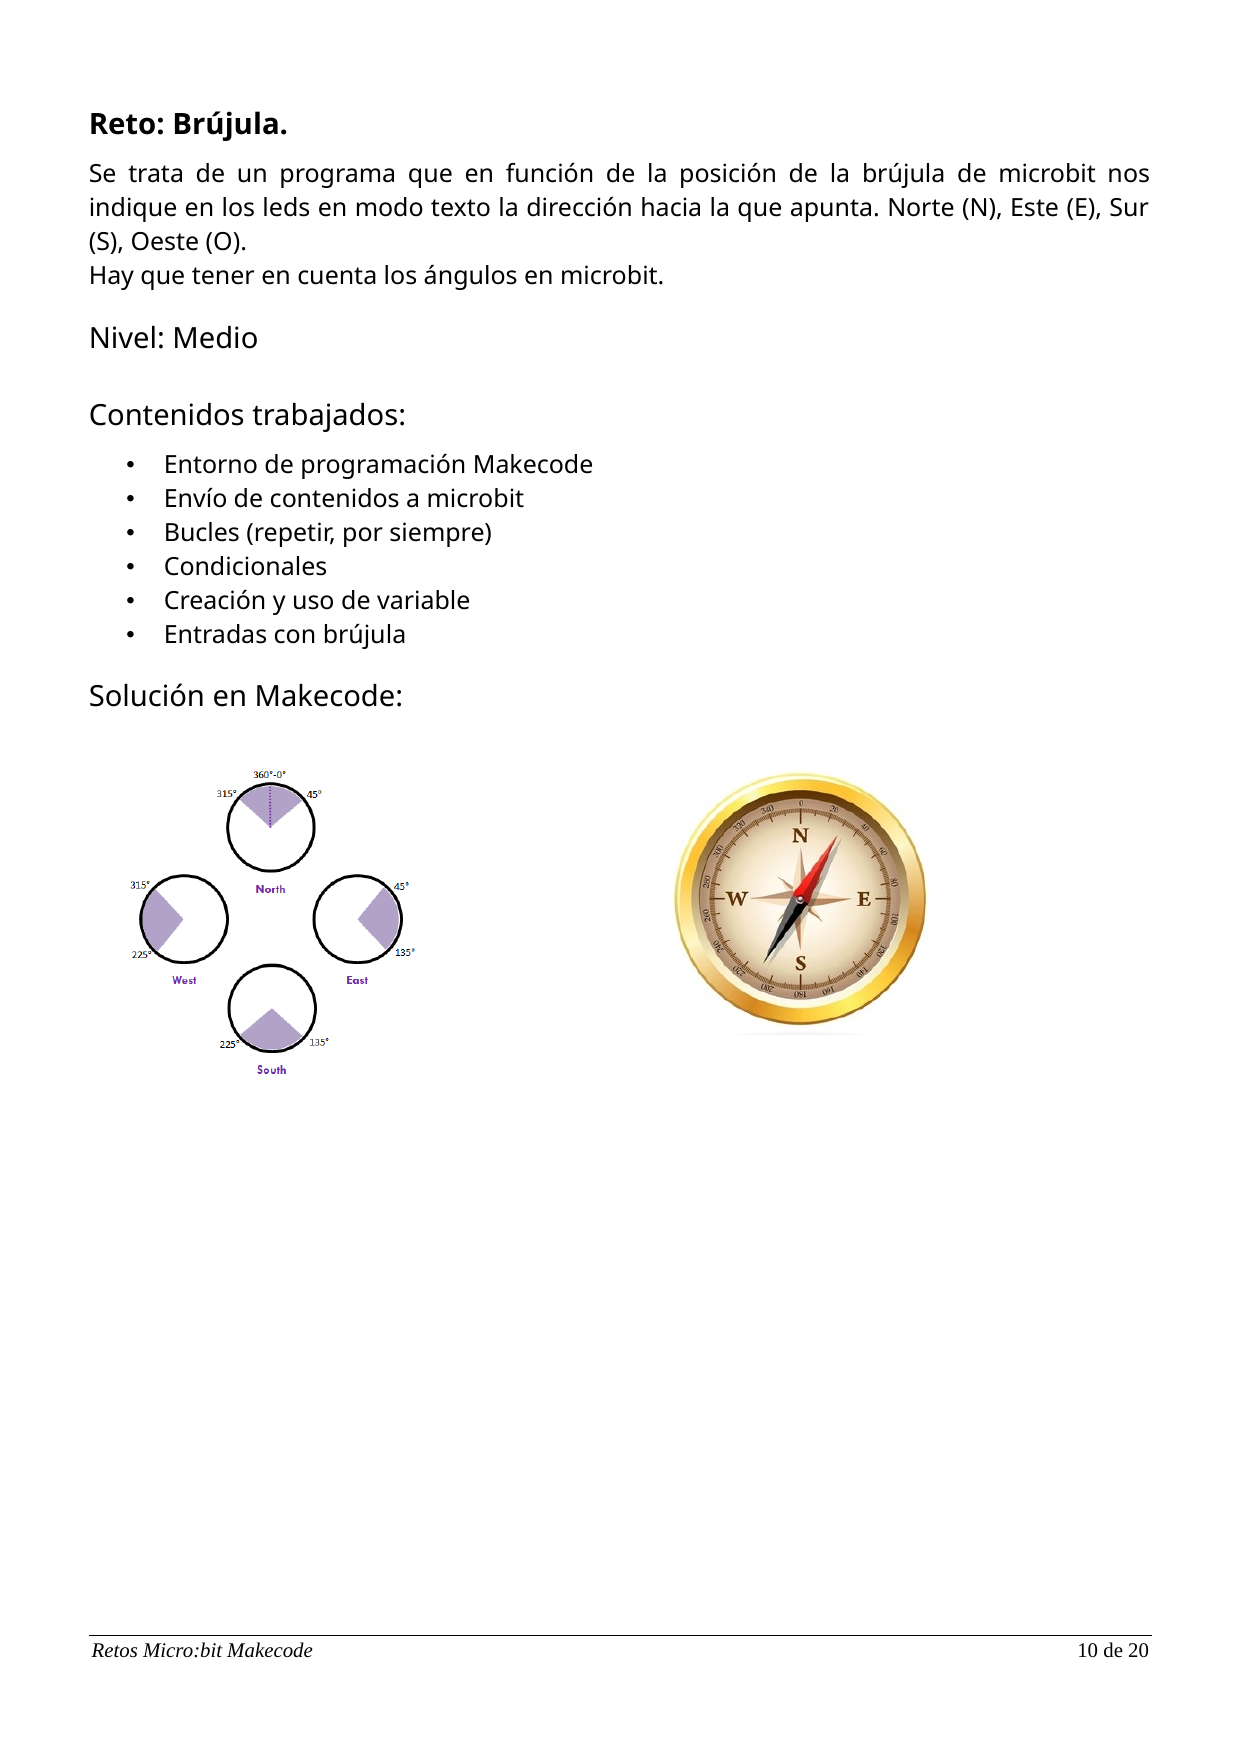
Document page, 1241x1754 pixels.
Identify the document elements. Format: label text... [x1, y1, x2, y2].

text Hay que tener en cuenta los ángulos en microbit. [88, 258, 1152, 292]
list Bucles (repetir, por siempre) [126, 514, 1152, 548]
text Se trata de un programa que en función de la posición de la brújula de microbit nos indique en los leds en modo texto la dirección hacia la que apunta. Norte (N), Este (E), Sur (S), Oeste (O). [88, 156, 1152, 258]
subtitle Nivel: Medio [88, 317, 1152, 357]
picture [98, 759, 438, 1087]
subtitle Solución en Makecode: [88, 676, 1152, 715]
list Condicionales [126, 548, 1152, 582]
list Creación y uso de variable [126, 582, 1152, 617]
list Entradas con brújula [126, 617, 1152, 651]
picture [663, 768, 933, 1035]
subtitle Reto: Brújula. [88, 103, 1152, 143]
list Envío de contenidos a microbit [126, 480, 1152, 514]
list Entorno de programación Makecode [126, 446, 1152, 480]
subtitle Contenidos trabajados: [88, 394, 1152, 434]
